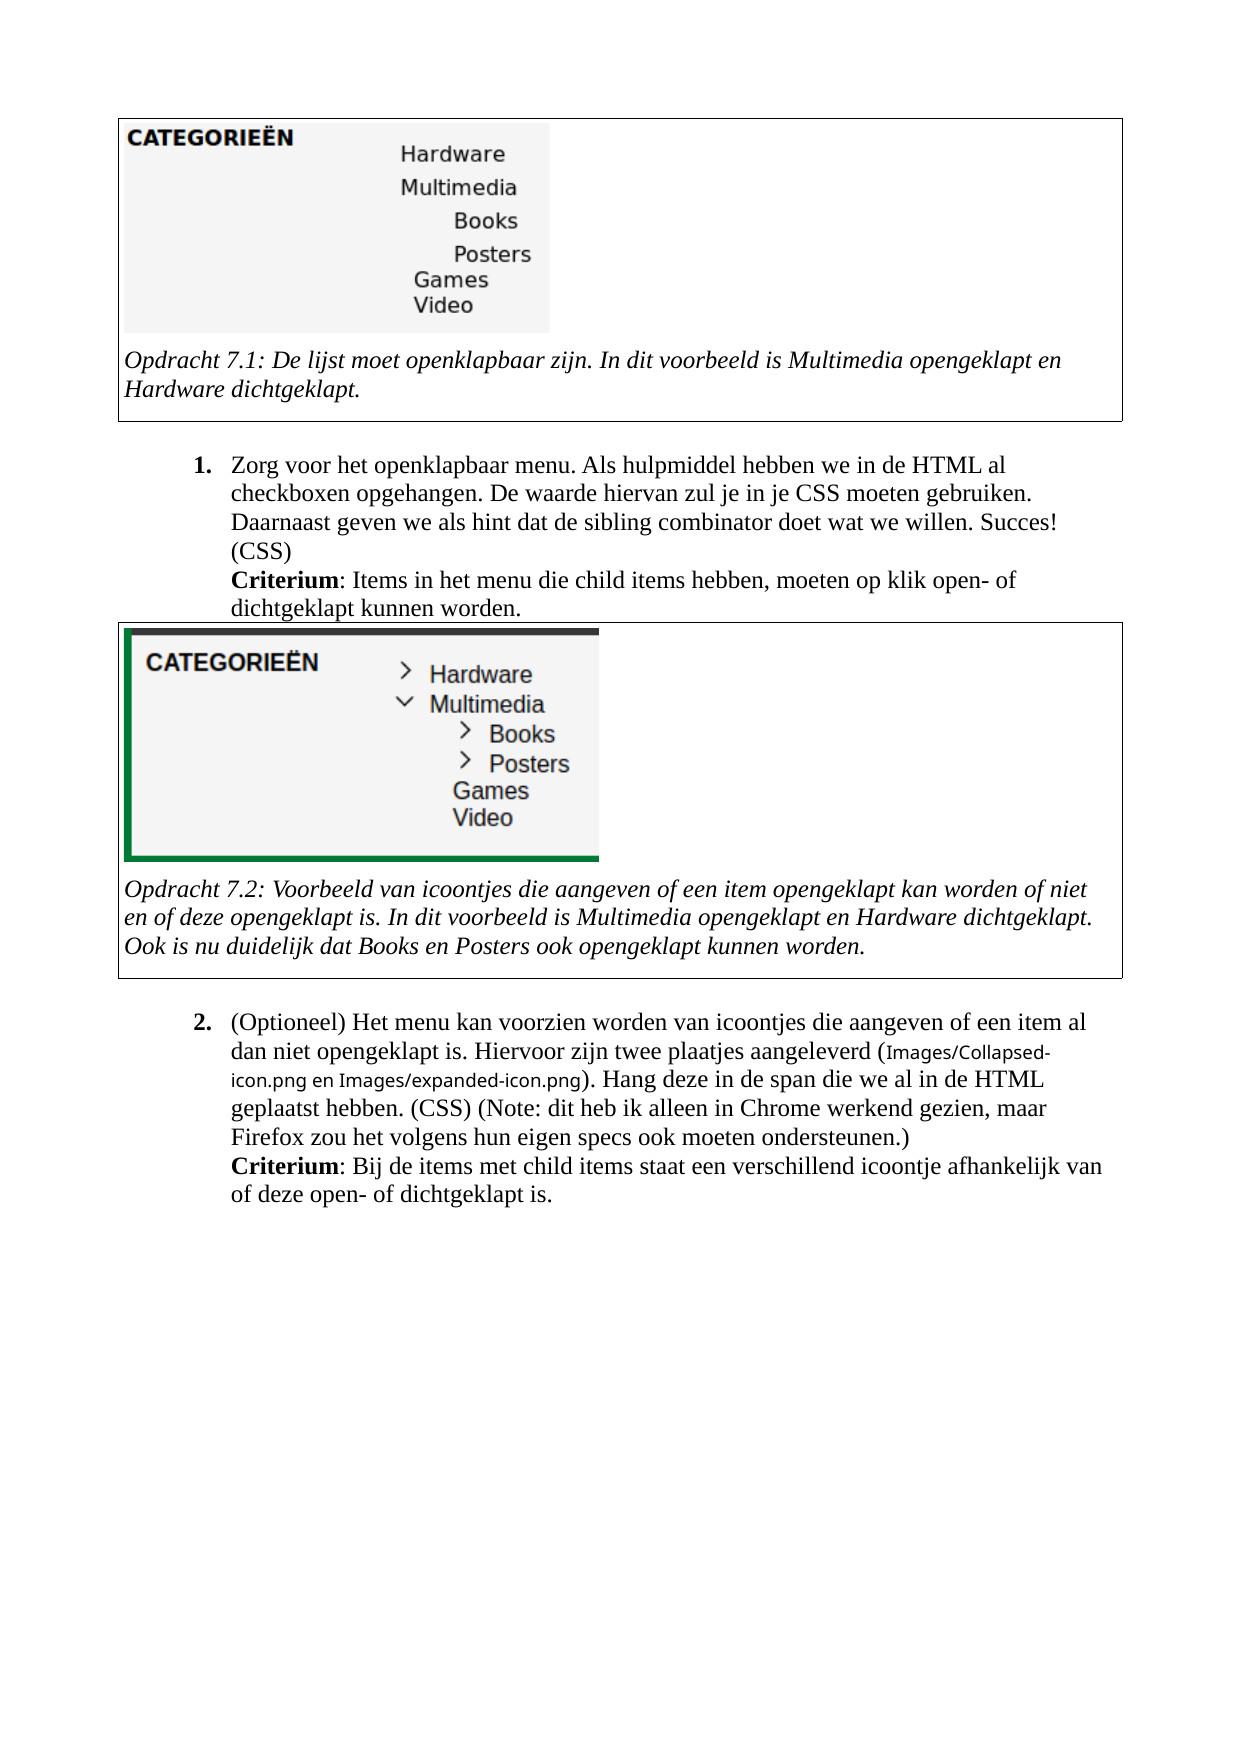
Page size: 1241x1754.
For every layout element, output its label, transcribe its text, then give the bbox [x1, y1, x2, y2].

table_header Opdracht 7.2: Voorbeeld van icoontjes die aangeven of een item opengeklapt kan worden of niet en of deze opengeklapt is. In dit voorbeeld is Multimedia opengeklapt en Hardware dichtgeklapt. Ook is nu duidelijk dat Books en Posters ook opengeklapt kunnen worden. [119, 623, 1122, 978]
picture [123, 628, 599, 862]
table_header Opdracht 7.1: De lijst moet openklapbaar zijn. In dit voorbeeld is Multimedia opengeklapt en Hardware dichtgeklapt. [119, 119, 1122, 421]
picture [123, 123, 550, 333]
list Zorg voor het openklapbaar menu. Als hulpmiddel hebben we in de HTML al checkboxen opgehangen. De waarde hiervan zul je in je CSS moeten gebruiken. Daarnaast geven we als hint dat de sibling combinator doet wat we willen. Succes! (CSS) Criterium: Items in het menu die child items hebben, moeten op klik open- of dichtgeklapt kunnen worden. [193, 450, 1122, 622]
list (Optioneel) Het menu kan voorzien worden van icoontjes die aangeven of een item al dan niet opengeklapt is. Hiervoor zijn twee plaatjes aangeleverd (Images/Collapsed-icon.png en Images/expanded-icon.png). Hang deze in de span die we al in de HTML geplaatst hebben. (CSS) (Note: dit heb ik alleen in Chrome werkend gezien, maar Firefox zou het volgens hun eigen specs ook moeten ondersteunen.) Criterium: Bij de items met child items staat een verschillend icoontje afhankelijk van of deze open- of dichtgeklapt is. [193, 1007, 1122, 1208]
